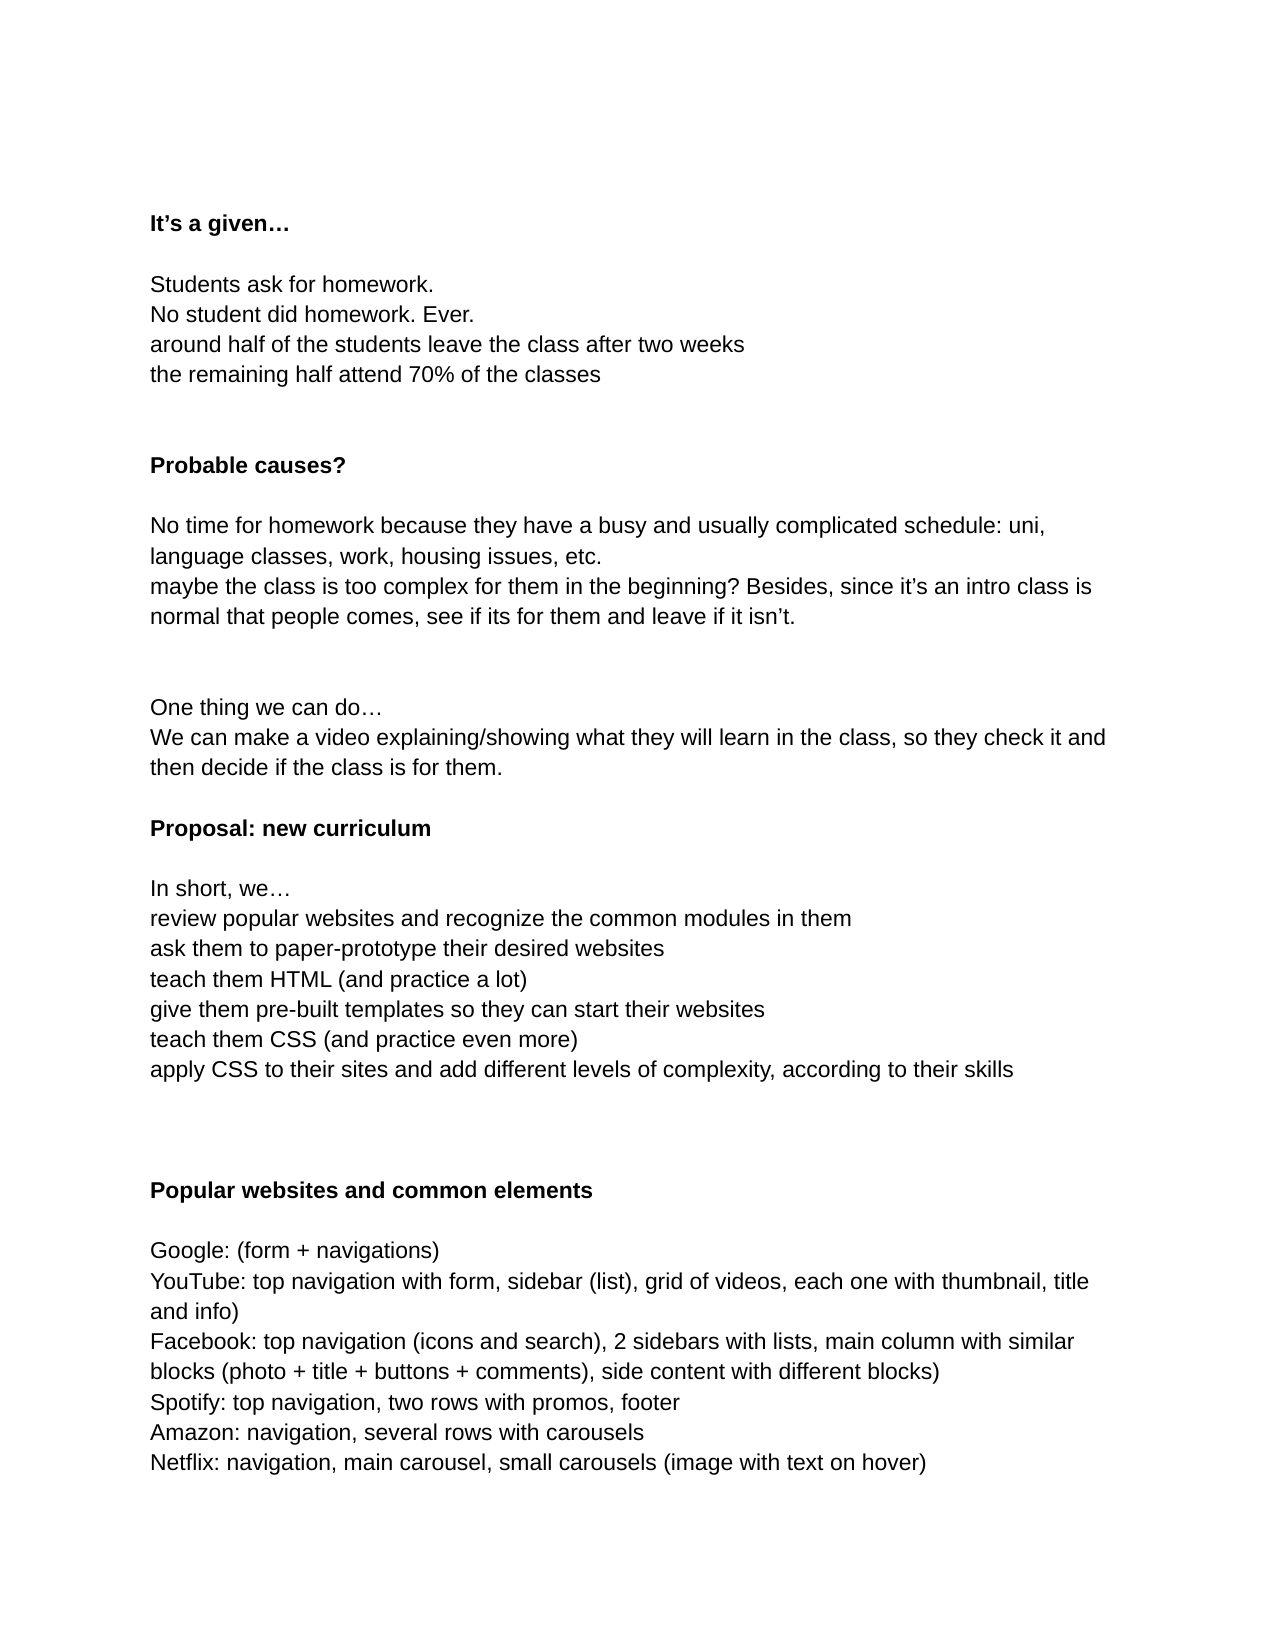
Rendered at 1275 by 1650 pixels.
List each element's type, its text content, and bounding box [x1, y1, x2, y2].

text No student did homework. Ever. [150, 301, 1125, 327]
text Netflix: navigation, main carousel, small carousels (image with text on hover) [150, 1449, 1125, 1475]
text teach them CSS (and practice even more) [150, 1026, 1125, 1052]
text One thing we can do… [150, 694, 1125, 720]
text ask them to paper-prototype their desired websites [150, 935, 1125, 962]
text It’s a given… [150, 210, 1125, 237]
text In short, we… [150, 875, 1125, 901]
text Google: (form + navigations) [150, 1237, 1125, 1264]
text Spotify: top navigation, two rows with promos, footer [150, 1388, 1125, 1415]
text the remaining half attend 70% of the classes [150, 361, 1125, 388]
text around half of the students leave the class after two weeks [150, 331, 1125, 358]
text give them pre-built templates so they can start their websites [150, 996, 1125, 1022]
text apply CSS to their sites and add different levels of complexity, according to their skills [150, 1056, 1125, 1083]
text Popular websites and common elements [150, 1177, 1125, 1203]
text We can make a video explaining/showing what they will learn in the class, so they check it and then decide if the class is for them. [150, 724, 1125, 781]
text Students ask for homework. [150, 271, 1125, 297]
text review popular websites and recognize the common modules in them [150, 905, 1125, 932]
text YouTube: top navigation with form, sidebar (list), grid of videos, each one with thumbnail, title and info) [150, 1268, 1125, 1324]
text teach them HTML (and practice a lot) [150, 966, 1125, 992]
text maybe the class is too complex for them in the beginning? Besides, since it’s an intro class is normal that people comes, see if its for them and leave if it isn’t. [150, 573, 1125, 629]
text Probable causes? [150, 452, 1125, 478]
text No time for homework because they have a busy and usually complicated schedule: uni, language classes, work, housing issues, etc. [150, 512, 1125, 569]
text Amazon: navigation, several rows with carousels [150, 1419, 1125, 1445]
text Facebook: top navigation (icons and search), 2 sidebars with lists, main column with similar blocks (photo + title + buttons + comments), side content with different blocks) [150, 1328, 1125, 1385]
text Proposal: new curriculum [150, 814, 1125, 841]
